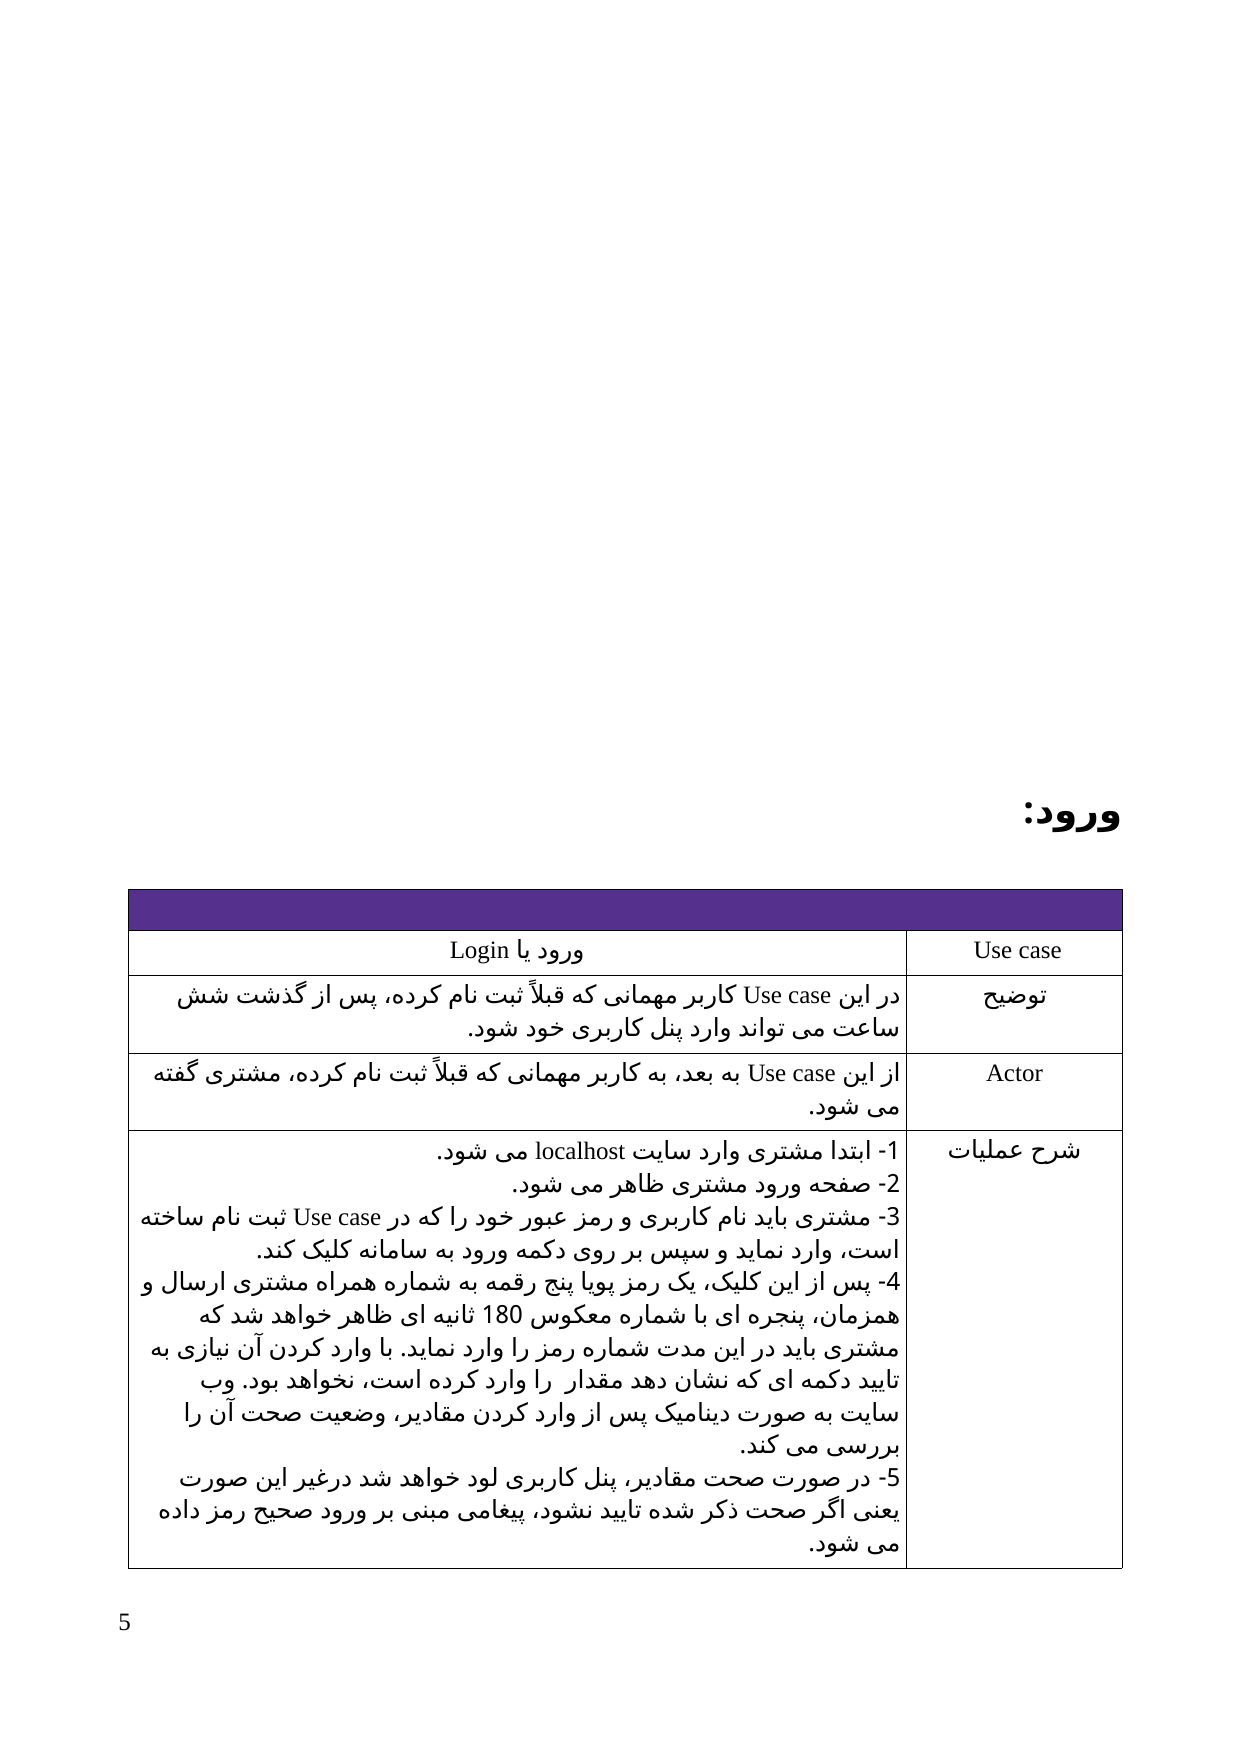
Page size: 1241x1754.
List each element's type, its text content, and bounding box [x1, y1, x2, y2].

table_cell Use case [907, 931, 1122, 975]
table_cell شرح عملیات [907, 1131, 1122, 1567]
text ورود: [118, 789, 1122, 838]
table_cell از این Use case به بعد، به کاربر مهمانی که قبلاً ثبت نام کرده، مشتری گفته می شود. [129, 1054, 906, 1130]
table_header [129, 890, 1122, 930]
table_cell 1- ابتدا مشتری وارد سایت localhost می شود. 2- صفحه ورود مشتری ظاهر می شود. 3- مشتری باید نام کاربری و رمز عبور خود را که در Use case ثبت نام ساخته است، وارد نماید و سپس بر روی دکمه ورود به سامانه کلیک کند. 4- پس از این کلیک، یک رمز پویا پنج رقمه به شماره همراه مشتری ارسال و همزمان، پنجره ای با شماره معکوس 180 ثانیه ای ظاهر خواهد شد که مشتری باید در این مدت شماره رمز را وارد نماید. با وارد کردن آن نیازی به تایید دکمه ای که نشان دهد مقدار را وارد کرده است، نخواهد بود. وب سایت به صورت دینامیک پس از وارد کردن مقادیر، وضعیت صحت آن را بررسی می کند. 5- در صورت صحت مقادیر، پنل کاربری لود خواهد شد درغیر این صورت یعنی اگر صحت ذکر شده تایید نشود، پیغامی مبنی بر ورود صحیح رمز داده می شود. 6- به محض لود شدن صفحه کاربری، پیغامی به تلفن همراه کاربر ارسال می شود و تایید می کند که مشتری وارد سایت شده است. [129, 1131, 906, 1567]
table_cell توضیح [907, 976, 1122, 1052]
table_cell در این Use case کاربر مهمانی که قبلاً ثبت نام کرده، پس از گذشت شش ساعت می تواند وارد پنل کاربری خود شود. [129, 976, 906, 1052]
table_cell ورود یا Login [129, 931, 906, 975]
table_cell Actor [907, 1054, 1122, 1130]
